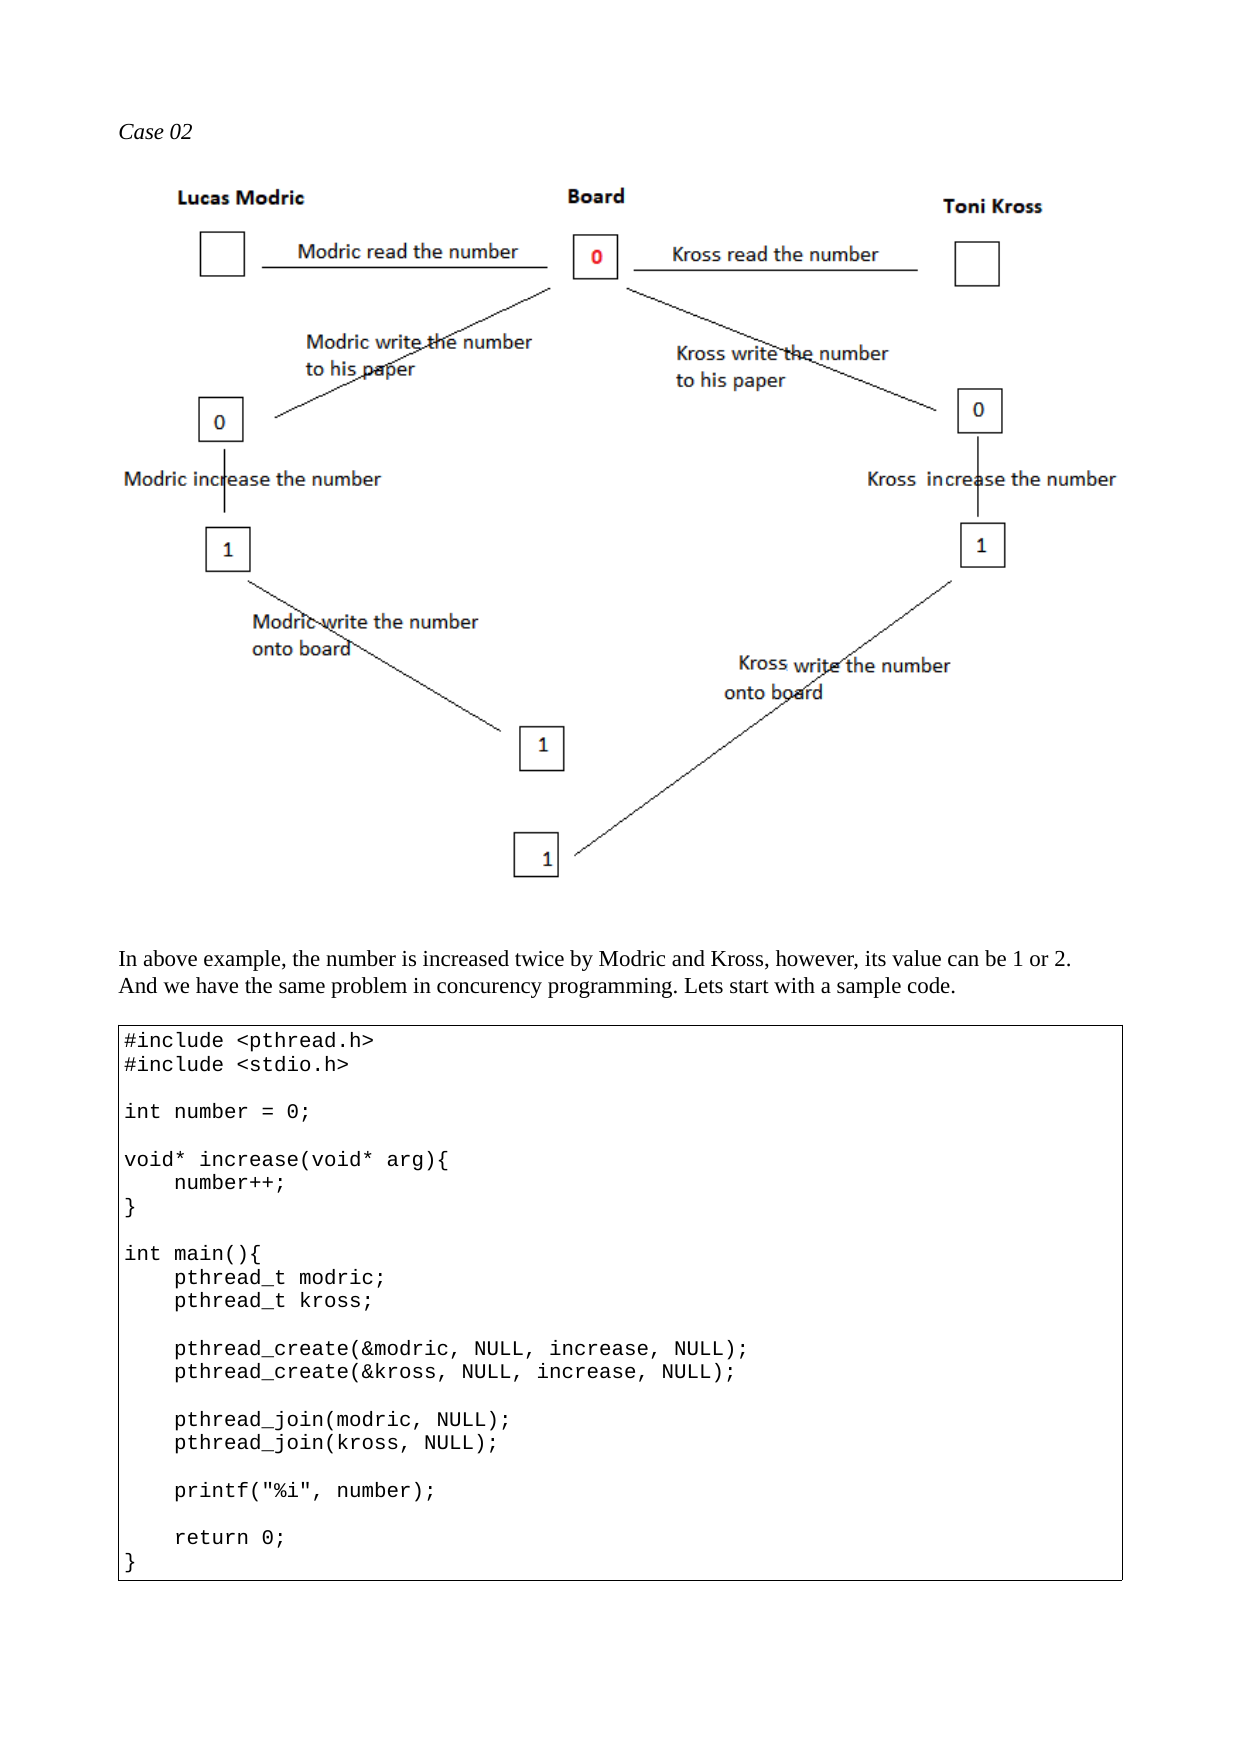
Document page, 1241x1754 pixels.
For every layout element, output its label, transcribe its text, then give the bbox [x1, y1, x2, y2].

table_header #include <pthread.h> #include <stdio.h> int number = 0; void* increase(void* arg){ number++; } int main(){ pthread_t modric; pthread_t kross; pthread_create(&modric, NULL, increase, NULL); pthread_create(&kross, NULL, increase, NULL); pthread_join(modric, NULL); pthread_join(kross, NULL); printf("%i", number); return 0; } [119, 1026, 1122, 1580]
text And we have the same problem in concurency programming. Lets start with a sample code. [118, 972, 1122, 998]
picture [118, 144, 1123, 893]
text In above example, the number is increased twice by Modric and Kross, however, its value can be 1 or 2. [118, 946, 1122, 972]
text Case 02 [118, 118, 1122, 144]
